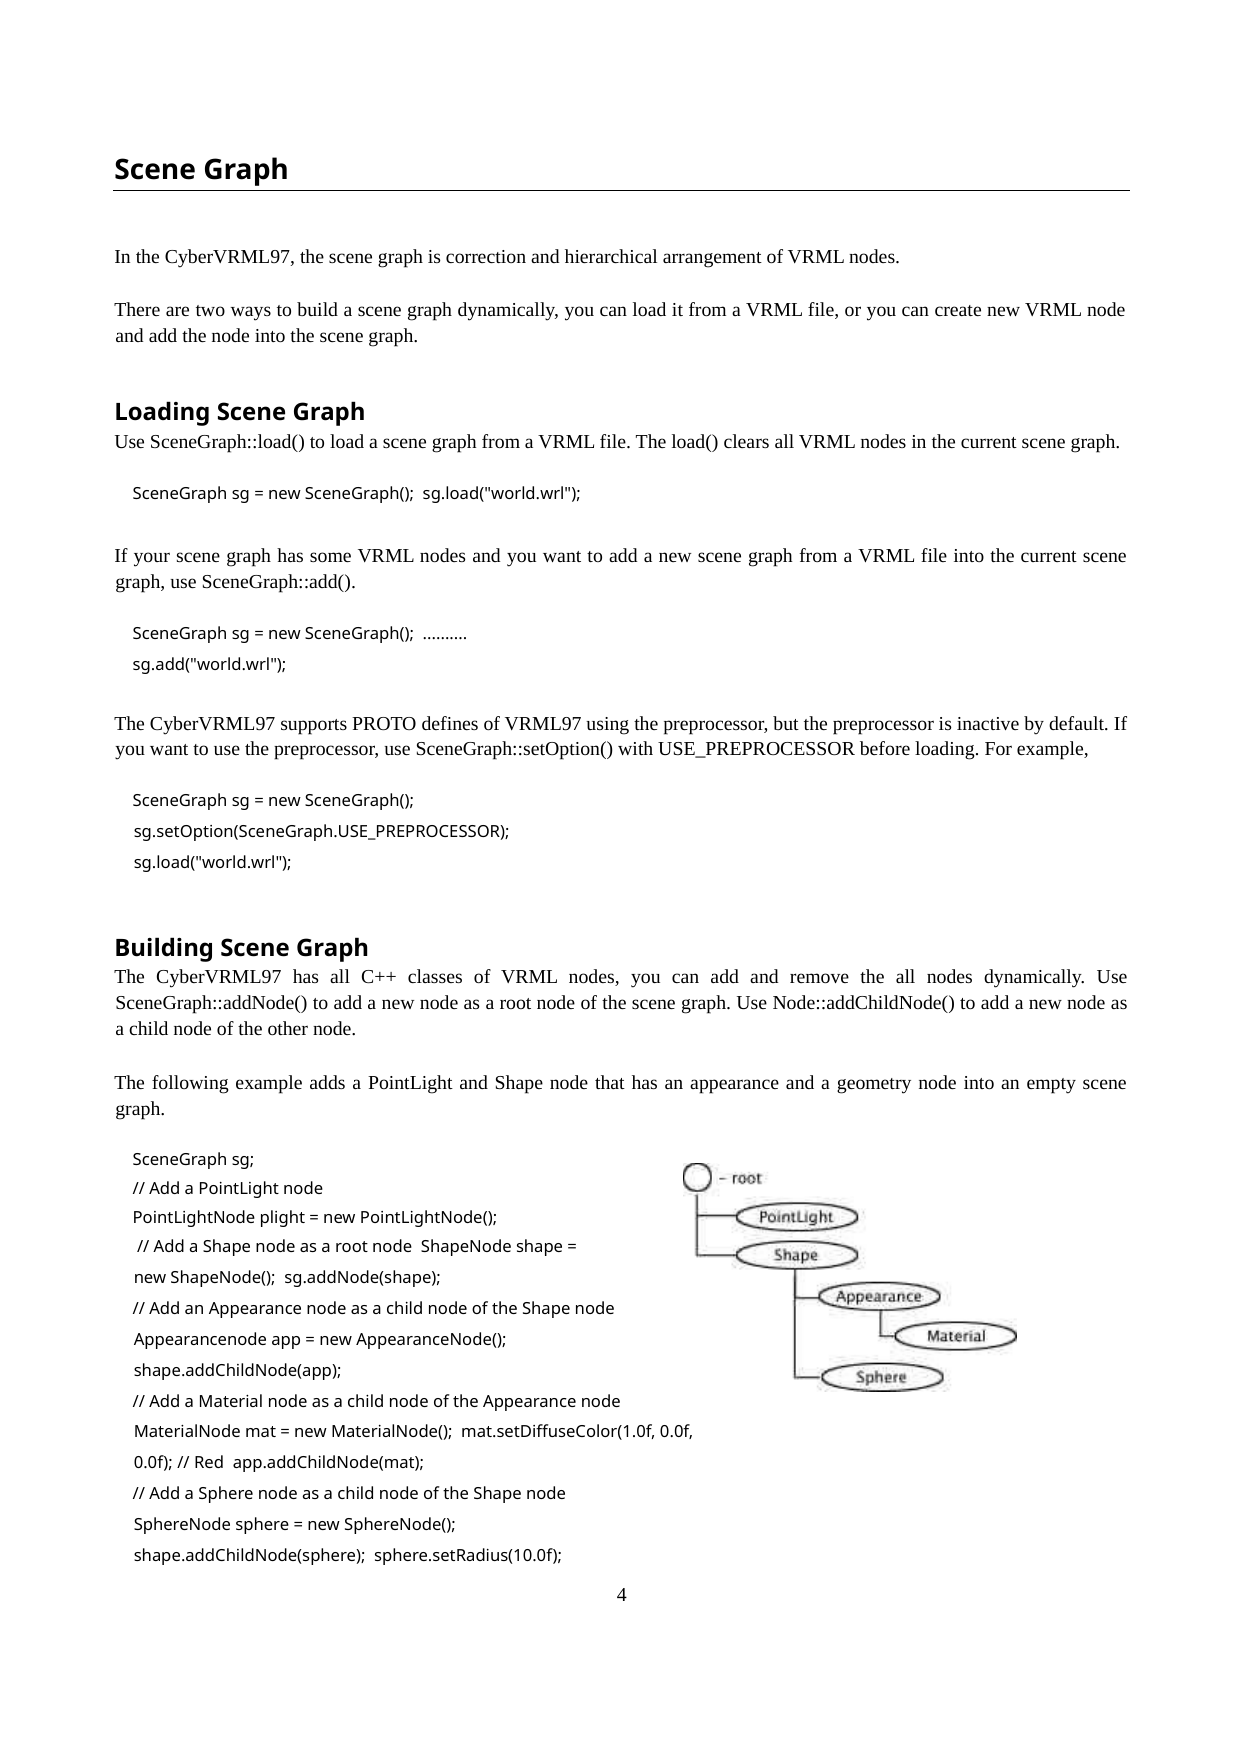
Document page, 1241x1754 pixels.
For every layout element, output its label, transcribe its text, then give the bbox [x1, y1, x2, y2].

subtitle Loading Scene Graph [114, 395, 1129, 427]
text The CyberVRML97 supports PROTO defines of VRML97 using the preprocessor, but the preprocessor is inactive by default. If you want to use the preprocessor, use SceneGraph::setOption() with USE_PREPROCESSOR before loading. For example, [114, 712, 1129, 760]
text // Add an Appearance node as a child node of the Shape node Appearancenode app = new AppearanceNode(); shape.addChildNode(app); [132, 1297, 683, 1381]
picture [683, 1163, 1017, 1392]
subtitle Scene Graph [114, 149, 1129, 187]
text If your scene graph has some VRML nodes and you want to add a new scene graph from a VRML file into the current scene graph, use SceneGraph::add(). [114, 544, 1129, 592]
text There are two ways to build a scene graph dynamically, you can load it from a VRML file, or you can create new VRML node and add the node into the scene graph. [114, 298, 1129, 347]
text SceneGraph sg = new SceneGraph(); sg.setOption(SceneGraph.USE_PREPROCESSOR); sg.load("world.wrl"); [132, 789, 603, 874]
text // Add a Shape node as a root node ShapeNode shape = new ShapeNode(); sg.addNode(shape); [132, 1235, 603, 1288]
text PointLightNode plight = new PointLightNode(); [132, 1206, 603, 1229]
text The CyberVRML97 has all C++ classes of VRML nodes, you can add and remove the all nodes dynamically. Use SceneGraph::addNode() to add a new node as a root node of the scene graph. Use Node::addChildNode() to add a new node as a child node of the other node. [114, 966, 1129, 1040]
text SceneGraph sg; [132, 1148, 603, 1171]
text SceneGraph sg = new SceneGraph(); sg.load("world.wrl"); [132, 481, 603, 504]
text // Add a Sphere node as a child node of the Shape node SphereNode sphere = new SphereNode(); shape.addChildNode(sphere); sphere.setRadius(10.0f); [132, 1482, 622, 1566]
text The following example adds a PointLight and Shape node that has an appearance and a geometry node into an empty scene graph. [114, 1071, 1129, 1119]
text // Add a PointLight node [132, 1177, 603, 1200]
text Use SceneGraph::load() to load a scene graph from a VRML file. The load() clears all VRML nodes in the current scene graph. [114, 430, 1129, 453]
text sg.add("world.wrl"); [132, 652, 603, 675]
text SceneGraph sg = new SceneGraph(); .......... [132, 621, 540, 644]
text In the CyberVRML97, the scene graph is correction and hierarchical arrangement of VRML nodes. [114, 245, 1129, 267]
text // Add a Material node as a child node of the Appearance node MaterialNode mat = new MaterialNode(); mat.setDiffuseColor(1.0f, 0.0f, 0.0f); // Red app.addChildNode(mat); [132, 1389, 720, 1474]
subtitle Building Scene Graph [114, 930, 1129, 963]
